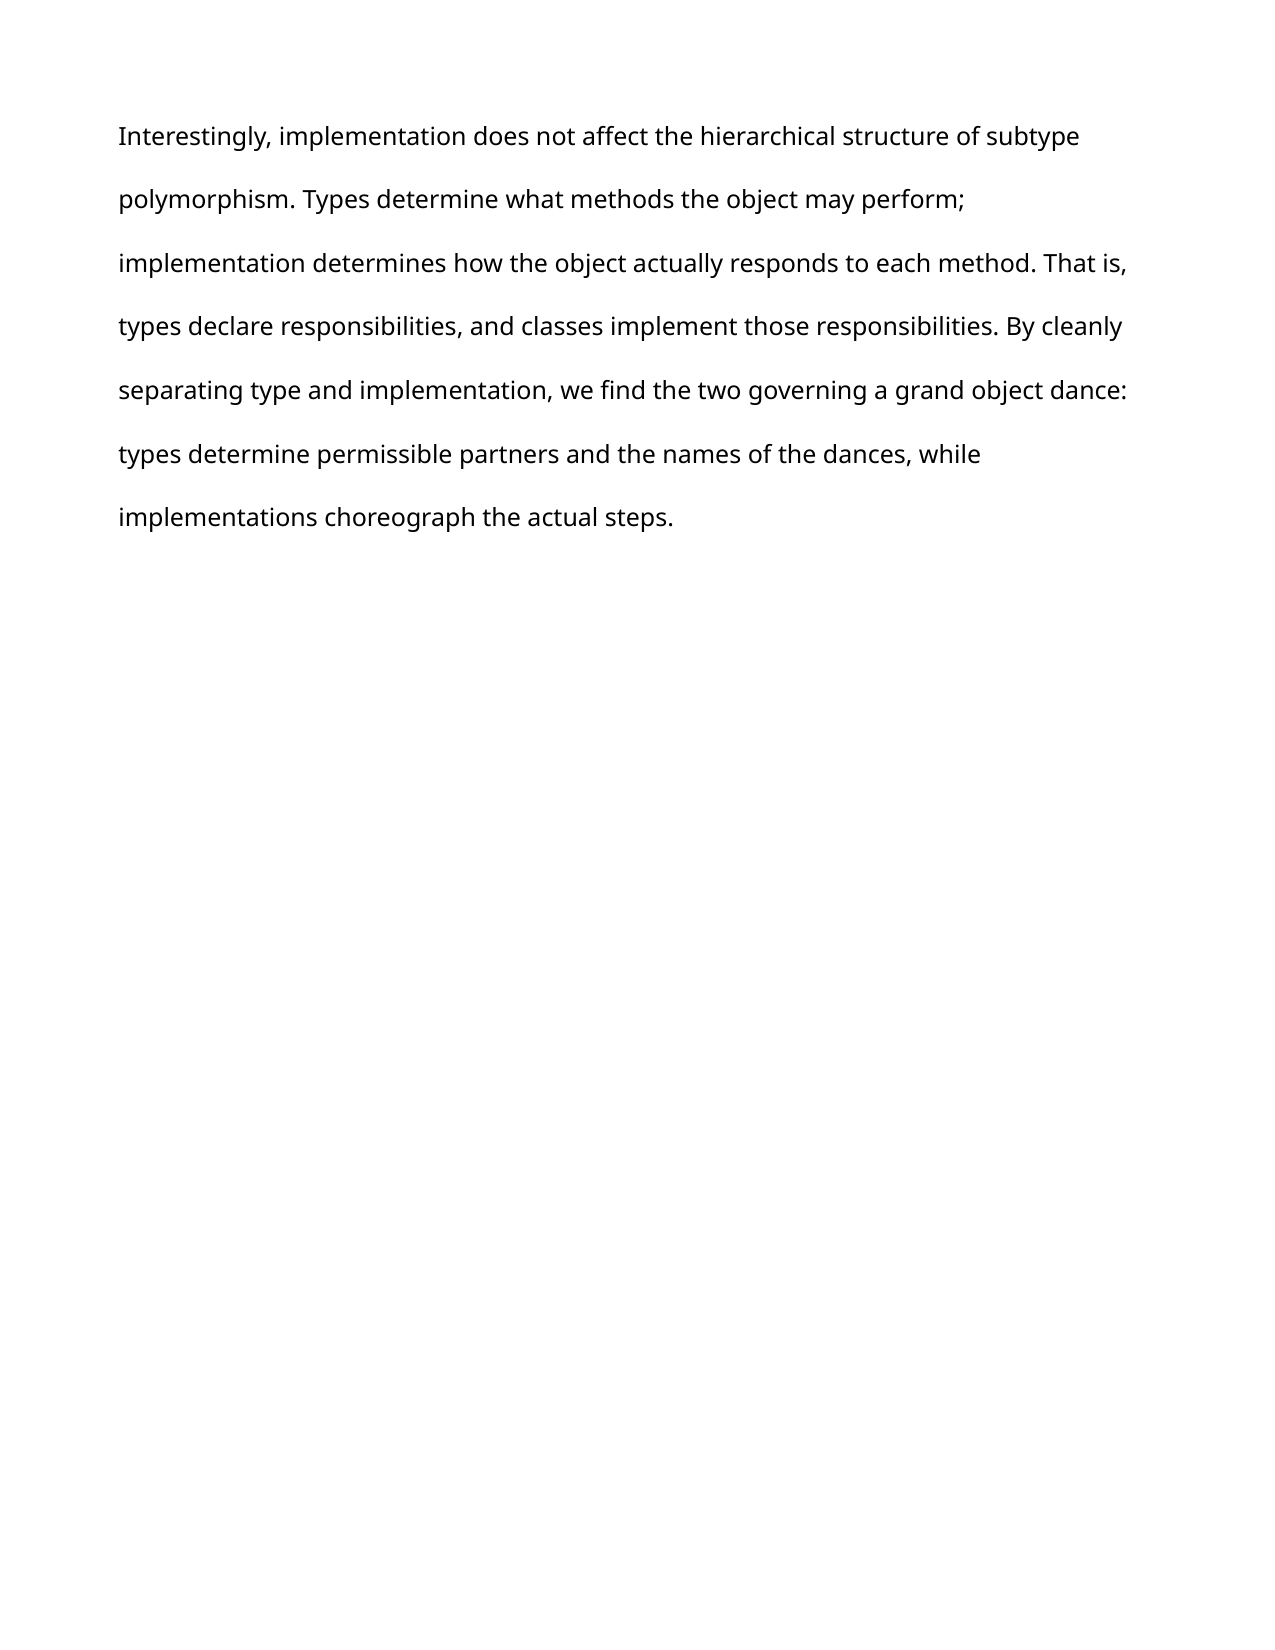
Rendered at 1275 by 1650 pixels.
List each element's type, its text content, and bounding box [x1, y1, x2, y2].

text Interestingly, implementation does not affect the hierarchical structure of subtype polymorphism. Types determine what methods the object may perform; implementation determines how the object actually responds to each method. That is, types declare responsibilities, and classes implement those responsibilities. By cleanly separating type and implementation, we find the two governing a grand object dance: types determine permissible partners and the names of the dances, while implementations choreograph the actual steps. [118, 118, 1157, 534]
